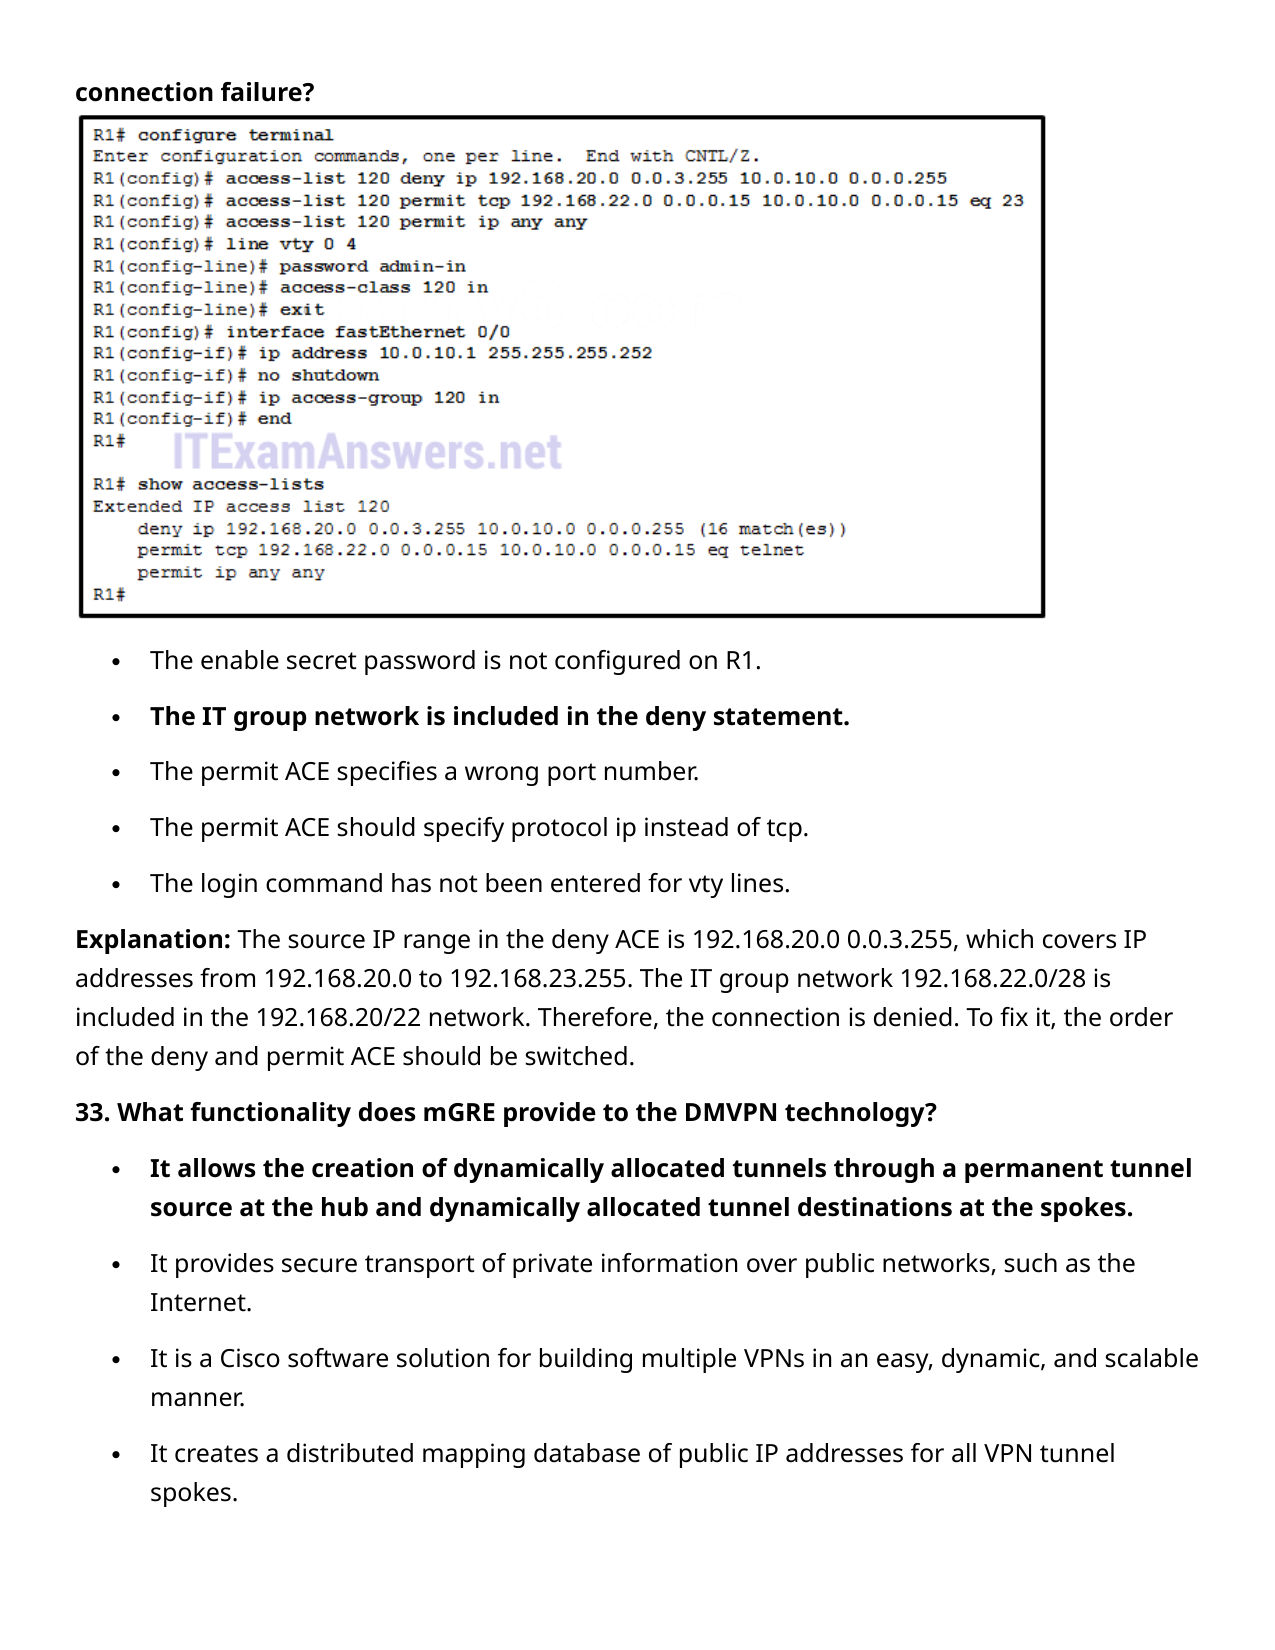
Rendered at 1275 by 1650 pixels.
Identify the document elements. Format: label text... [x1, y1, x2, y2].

list It creates a distributed mapping database of public IP addresses for all VPN tunnel spokes. [112, 1436, 1200, 1509]
list It is a Cisco software solution for building multiple VPNs in an easy, dynamic, and scalable manner. [112, 1341, 1200, 1414]
list It allows the creation of dynamically allocated tunnels through a permanent tunnel source at the hub and dynamically allocated tunnel destinations at the spokes. [112, 1151, 1200, 1224]
list It provides secure transport of private information over public networks, such as the Internet. [112, 1246, 1200, 1319]
list The permit ACE specifies a wrong port number. [112, 754, 1200, 788]
list The login command has not been entered for vty lines. [112, 866, 1200, 900]
list The enable secret password is not configured on R1. [112, 642, 1200, 676]
list The permit ACE should specify protocol ip instead of tcp. [112, 810, 1200, 844]
text connection failure? [75, 75, 1200, 621]
text 33. What functionality does mGRE provide to the DMVPN technology? [75, 1095, 1200, 1129]
list The IT group network is included in the deny statement. [112, 698, 1200, 732]
text Explanation: The source IP range in the deny ACE is 192.168.20.0 0.0.3.255, which covers IP addresses from 192.168.20.0 to 192.168.23.255. The IT group network 192.168.22.0/28 is included in the 192.168.20/22 network. Therefore, the connection is denied. To fix it, the order of the deny and permit ACE should be switched. [75, 922, 1200, 1073]
